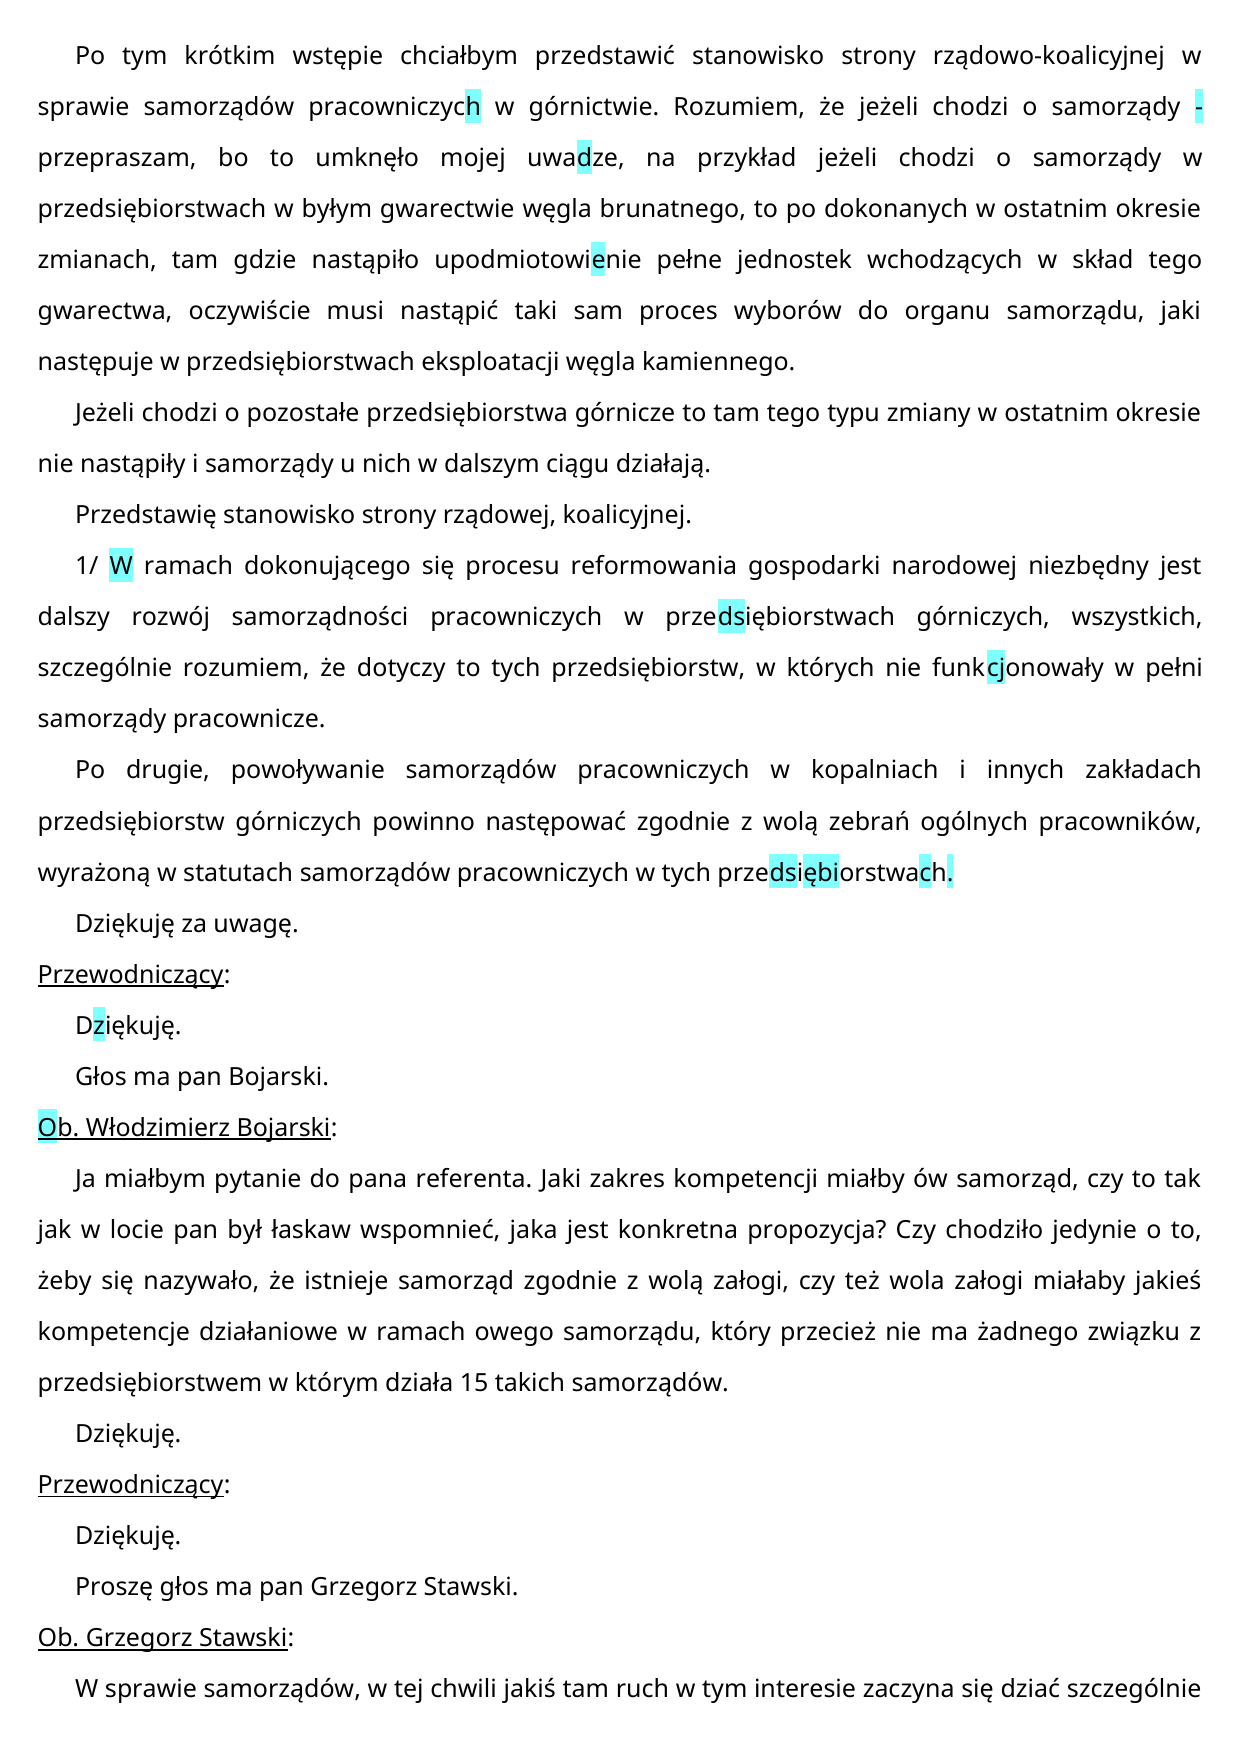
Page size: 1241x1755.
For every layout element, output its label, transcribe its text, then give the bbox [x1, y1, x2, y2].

text Głos ma pan Bojarski. [37, 1058, 1203, 1092]
text Ob. Grzegorz Stawski: [37, 1620, 1203, 1654]
text Przedstawię stanowisko strony rządowej, koalicyjnej. [37, 497, 1203, 531]
text W sprawie samorządów, w tej chwili jakiś tam ruch w tym interesie zaczyna się dziać szczególnie [37, 1671, 1203, 1705]
text Po tym krótkim wstępie chciałbym przedstawić stanowisko strony rządowo-koalicyjnej w sprawie samorządów pracowniczych w górnictwie. Rozumiem, że jeżeli chodzi o samorządy - przepraszam, bo to umknęło mojej uwadze, na przykład jeżeli chodzi o samorządy w przedsiębiorstwach w byłym gwarectwie węgla brunatnego, to po dokonanych w ostatnim okresie zmianach, tam gdzie nastąpiło upodmiotowienie pełne jednostek wchodzących w skład tego gwarectwa, oczywiście musi nastąpić taki sam proces wyborów do organu samorządu, jaki następuje w przedsiębiorstwach eksploatacji węgla kamiennego. [37, 37, 1203, 378]
text Dziękuję. [37, 1518, 1203, 1552]
text Jeżeli chodzi o pozostałe przedsiębiorstwa górnicze to tam tego typu zmiany w ostatnim okresie nie nastąpiły i samorządy u nich w dalszym ciągu działają. [37, 395, 1203, 480]
text Ob. Włodzimierz Bojarski: [37, 1109, 1203, 1143]
text Po drugie, powoływanie samorządów pracowniczych w kopalniach i innych zakładach przedsiębiorstw górniczych powinno następować zgodnie z wolą zebrań ogólnych pracowników, wyrażoną w statutach samorządów pracowniczych w tych przedsiębiorstwach. [37, 752, 1203, 888]
text Przewodniczący: [37, 1467, 1203, 1501]
text Przewodniczący: [37, 956, 1203, 990]
text Dziękuję za uwagę. [37, 905, 1203, 939]
text Proszę głos ma pan Grzegorz Stawski. [37, 1569, 1203, 1603]
text Dziękuję. [37, 1007, 1203, 1041]
text Ja miałbym pytanie do pana referenta. Jaki zakres kompetencji miałby ów samorząd, czy to tak jak w locie pan był łaskaw wspomnieć, jaka jest konkretna propozycja? Czy chodziło jedynie o to, żeby się nazywało, że istnieje samorząd zgodnie z wolą załogi, czy też wola załogi miałaby jakieś kompetencje działaniowe w ramach owego samorządu, który przecież nie ma żadnego związku z przedsiębiorstwem w którym działa 15 takich samorządów. [37, 1160, 1203, 1399]
text Dziękuję. [37, 1416, 1203, 1450]
text 1/ W ramach dokonującego się procesu reformowania gospodarki narodowej niezbędny jest dalszy rozwój samorządności pracowniczych w przedsiębiorstwach górniczych, wszystkich, szczególnie rozumiem, że dotyczy to tych przedsiębiorstw, w których nie funkcjonowały w pełni samorządy pracownicze. [37, 548, 1203, 735]
